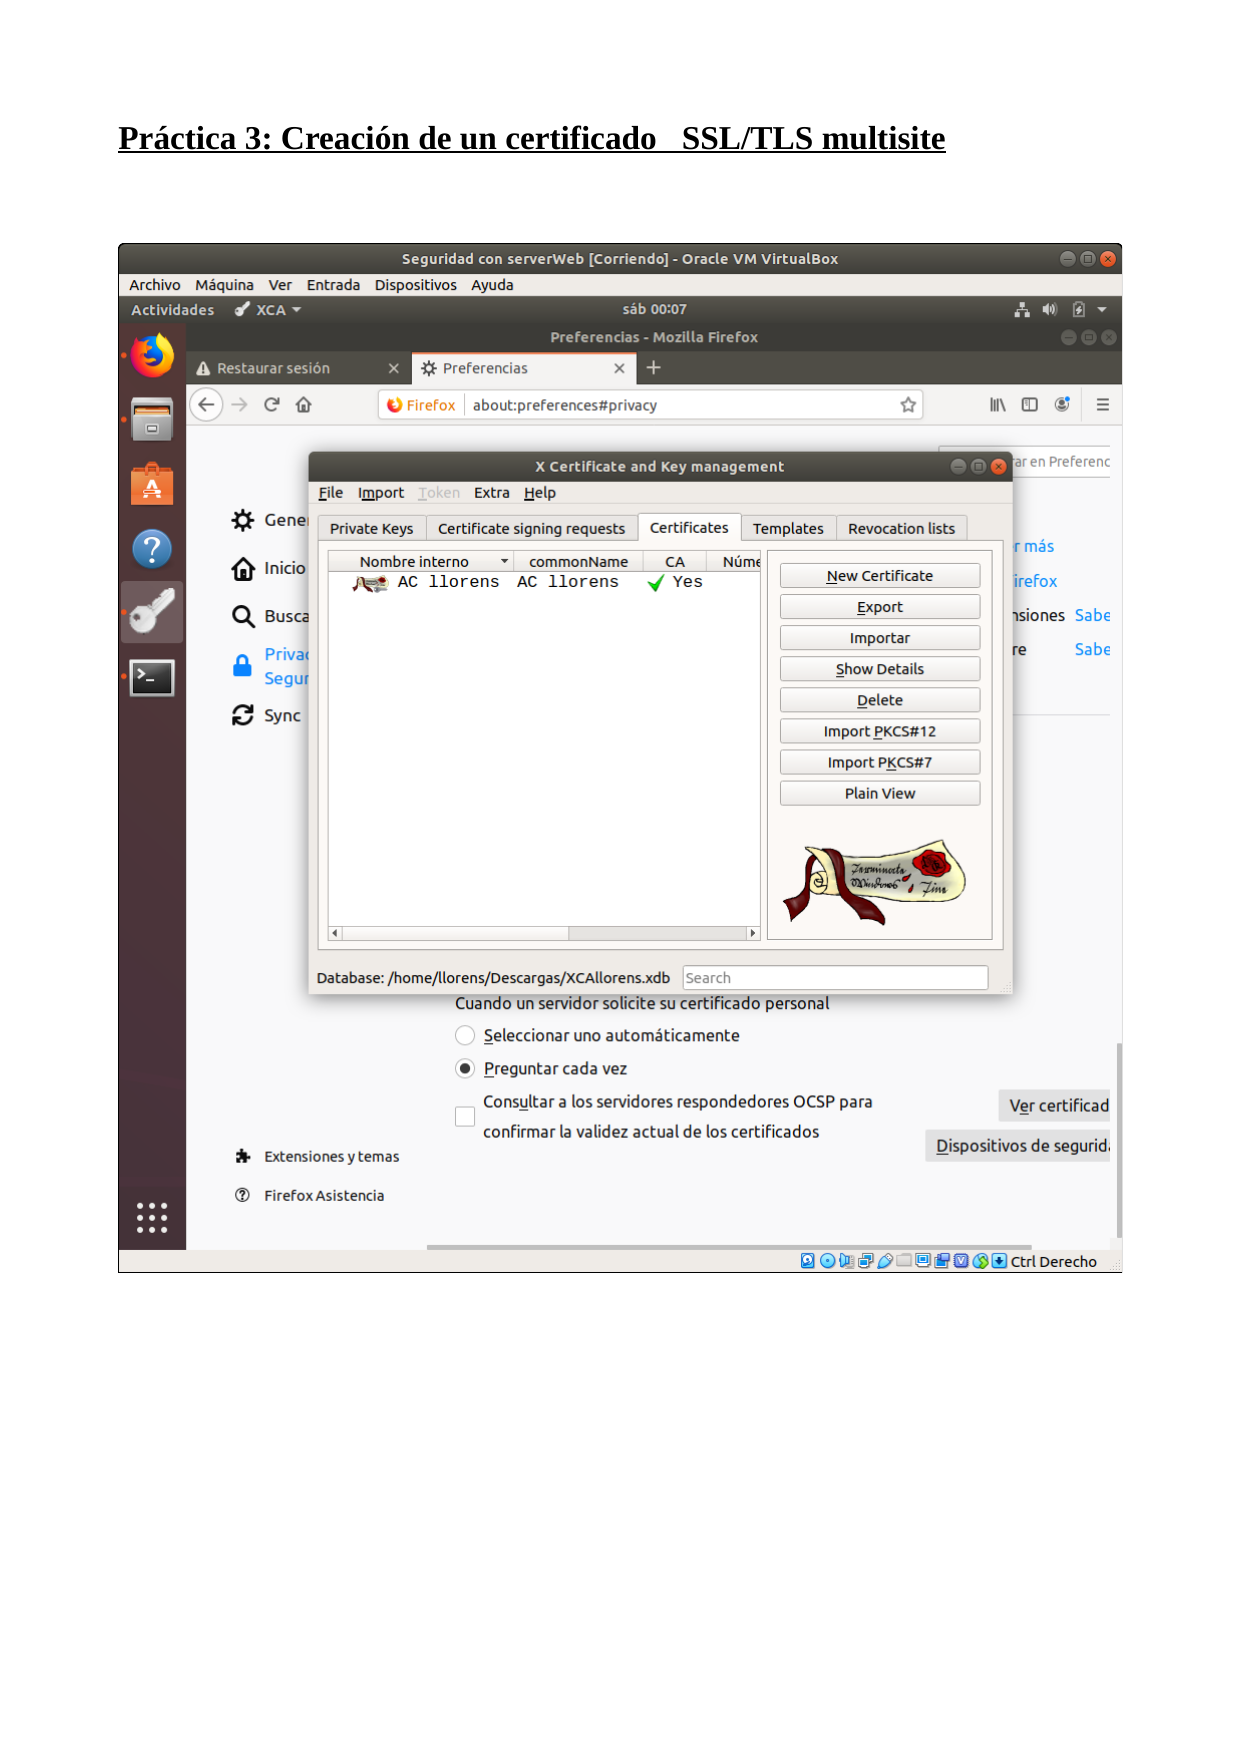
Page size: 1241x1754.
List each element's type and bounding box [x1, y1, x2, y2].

picture [118, 243, 1123, 1273]
